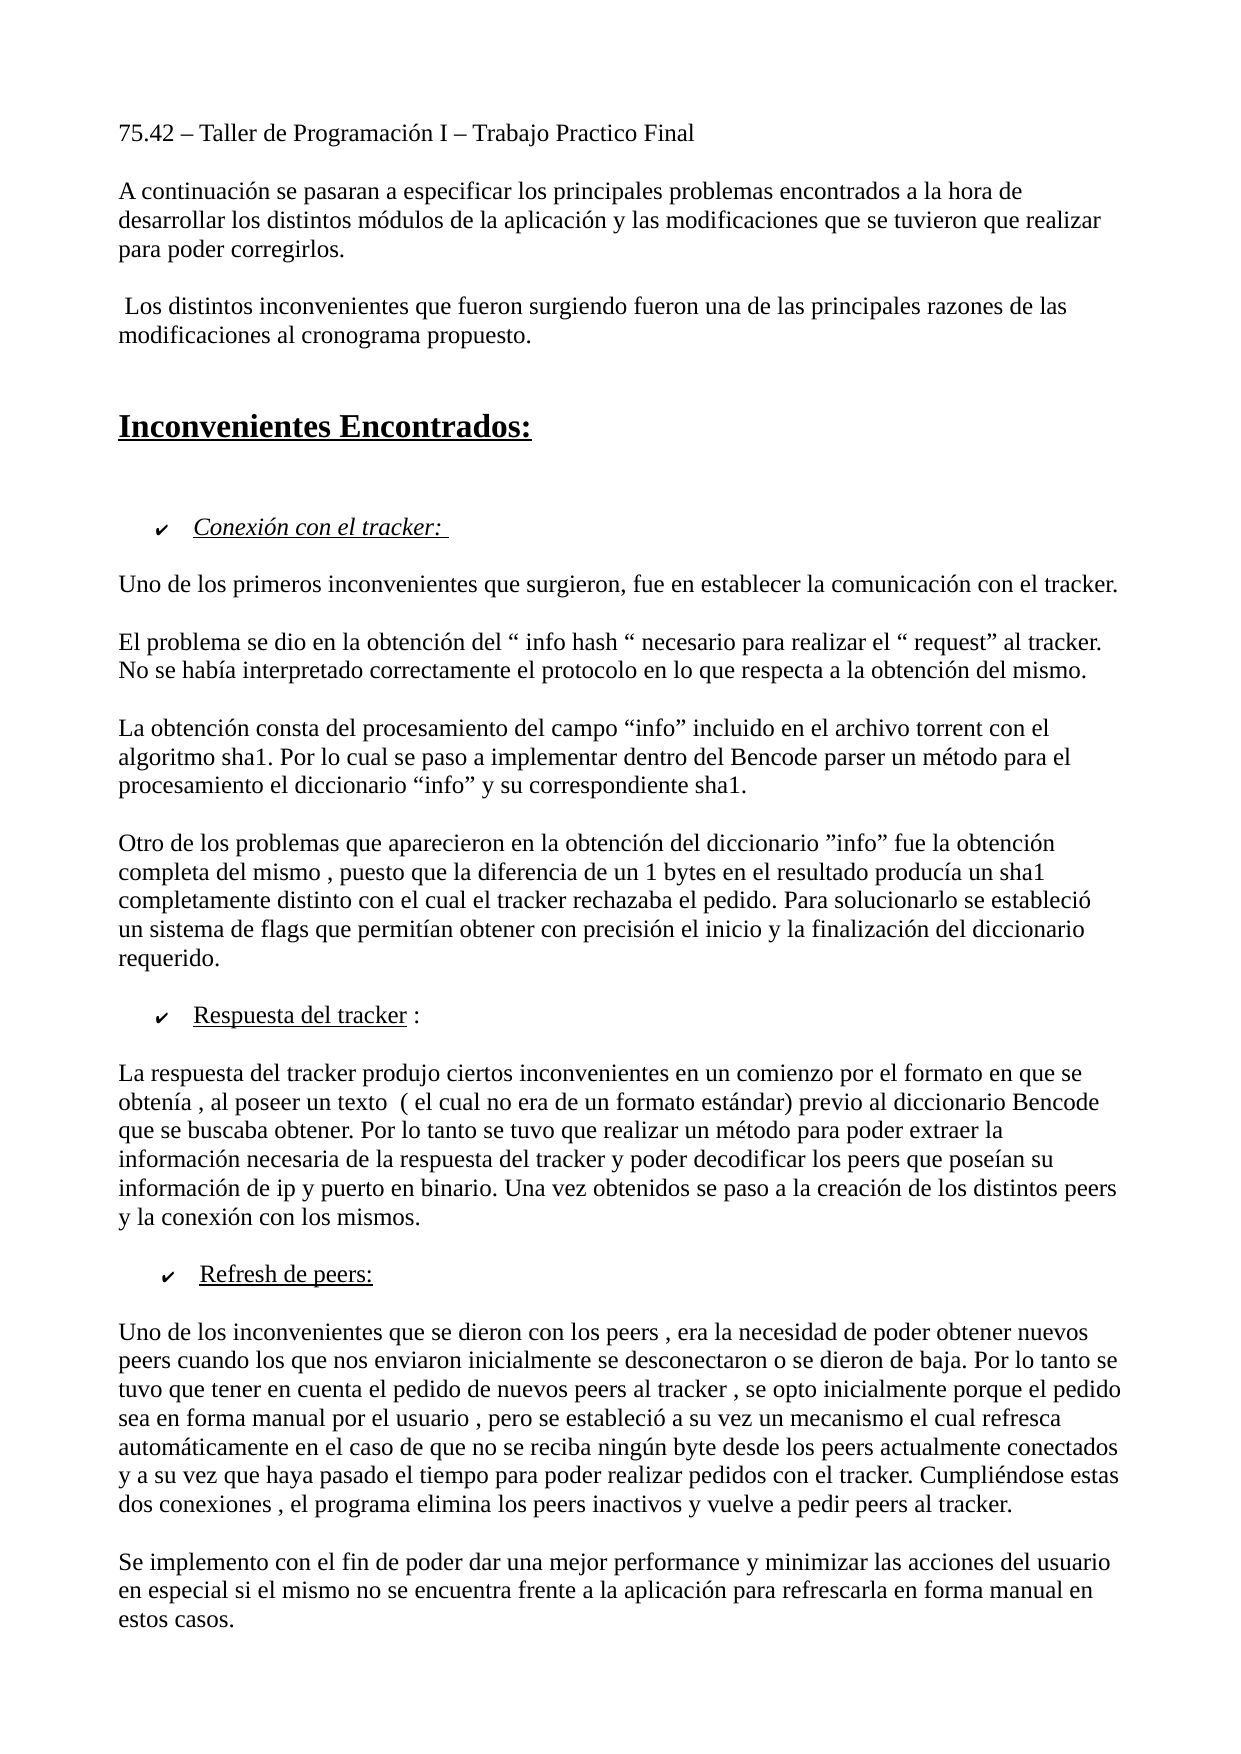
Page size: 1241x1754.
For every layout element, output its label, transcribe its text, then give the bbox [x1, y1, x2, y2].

text La obtención consta del procesamiento del campo “info” incluido en el archivo torrent con el algoritmo sha1. Por lo cual se paso a implementar dentro del Bencode parser un método para el procesamiento el diccionario “info” y su correspondiente sha1. [118, 713, 1122, 799]
list Respuesta del tracker : [156, 1001, 1122, 1029]
text Se implemento con el fin de poder dar una mejor performance y minimizar las acciones del usuario en especial si el mismo no se encuentra frente a la aplicación para refrescarla en forma manual en estos casos. [118, 1547, 1122, 1633]
text La respuesta del tracker produjo ciertos inconvenientes en un comienzo por el formato en que se obtenía , al poseer un texto ( el cual no era de un formato estándar) previo al diccionario Bencode que se buscaba obtener. Por lo tanto se tuvo que realizar un método para poder extraer la información necesaria de la respuesta del tracker y poder decodificar los peers que poseían su información de ip y puerto en binario. Una vez obtenidos se paso a la creación de los distintos peers y la conexión con los mismos. [118, 1058, 1122, 1231]
text Uno de los primeros inconvenientes que surgieron, fue en establecer la comunicación con el tracker. [118, 569, 1122, 598]
list Conexión con el tracker: [156, 512, 1122, 541]
text Uno de los inconvenientes que se dieron con los peers , era la necesidad de poder obtener nuevos peers cuando los que nos enviaron inicialmente se desconectaron o se dieron de baja. Por lo tanto se tuvo que tener en cuenta el pedido de nuevos peers al tracker , se opto inicialmente porque el pedido sea en forma manual por el usuario , pero se estableció a su vez un mecanismo el cual refresca automáticamente en el caso de que no se reciba ningún byte desde los peers actualmente conectados y a su vez que haya pasado el tiempo para poder realizar pedidos con el tracker. Cumpliéndose estas dos conexiones , el programa elimina los peers inactivos y vuelve a pedir peers al tracker. [118, 1317, 1122, 1518]
list Refresh de peers: [162, 1259, 1122, 1288]
text El problema se dio en la obtención del “ info hash “ necesario para realizar el “ request” al tracker. No se había interpretado correctamente el protocolo en lo que respecta a la obtención del mismo. [118, 627, 1122, 684]
text Otro de los problemas que aparecieron en la obtención del diccionario ”info” fue la obtención completa del mismo , puesto que la diferencia de un 1 bytes en el resultado producía un sha1 completamente distinto con el cual el tracker rechazaba el pedido. Para solucionarlo se estableció un sistema de flags que permitían obtener con precisión el inicio y la finalización del diccionario requerido. [118, 828, 1122, 972]
text A continuación se pasaran a especificar los principales problemas encontrados a la hora de desarrollar los distintos módulos de la aplicación y las modificaciones que se tuvieron que realizar para poder corregirlos. [118, 176, 1122, 263]
text Los distintos inconvenientes que fueron surgiendo fueron una de las principales razones de las modificaciones al cronograma propuesto. [118, 291, 1122, 349]
text Inconvenientes Encontrados: [118, 406, 1122, 445]
